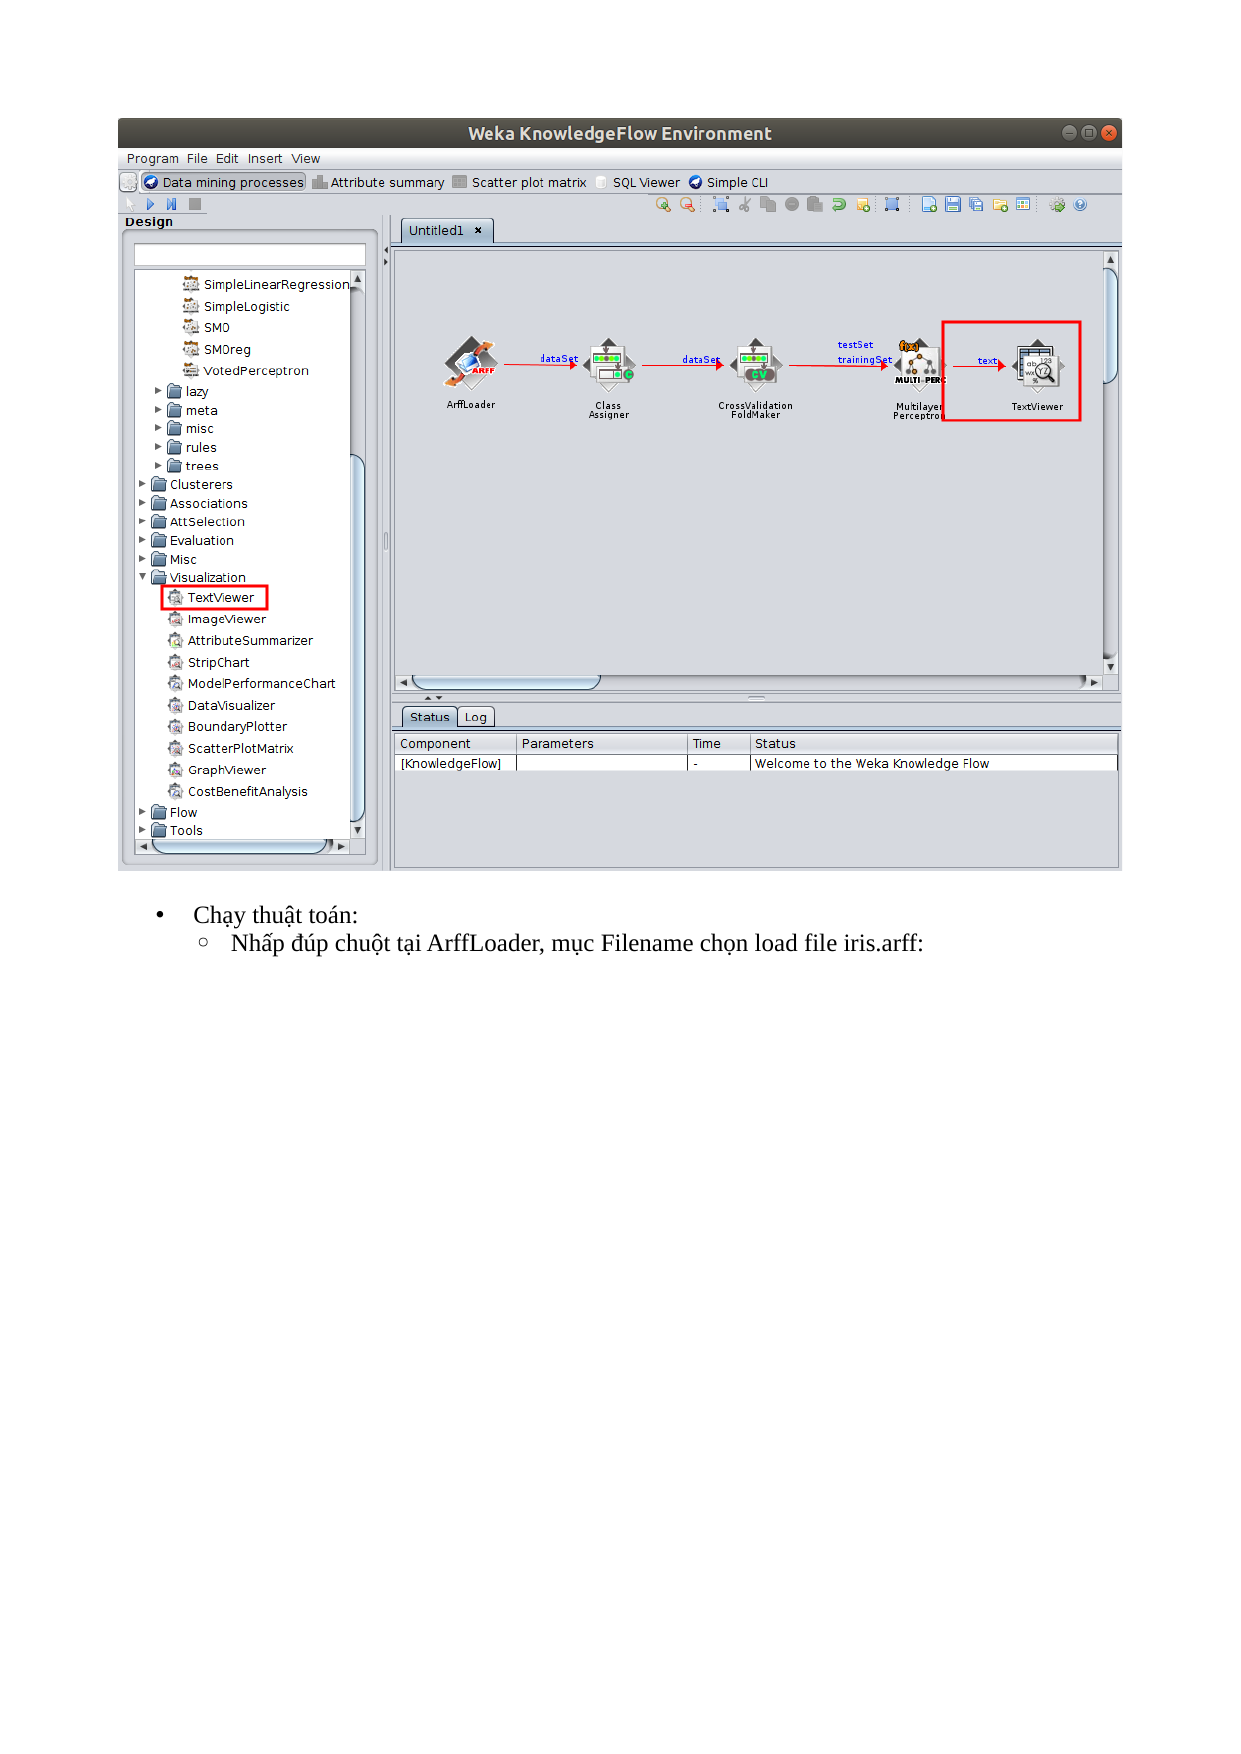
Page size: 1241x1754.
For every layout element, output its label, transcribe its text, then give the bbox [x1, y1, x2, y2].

list Nhấp đúp chuột tại ArffLoader, mục Filename chọn load file iris.arff: [193, 928, 1122, 957]
list Chạy thuật toán: [156, 900, 1122, 928]
picture [118, 118, 1123, 871]
